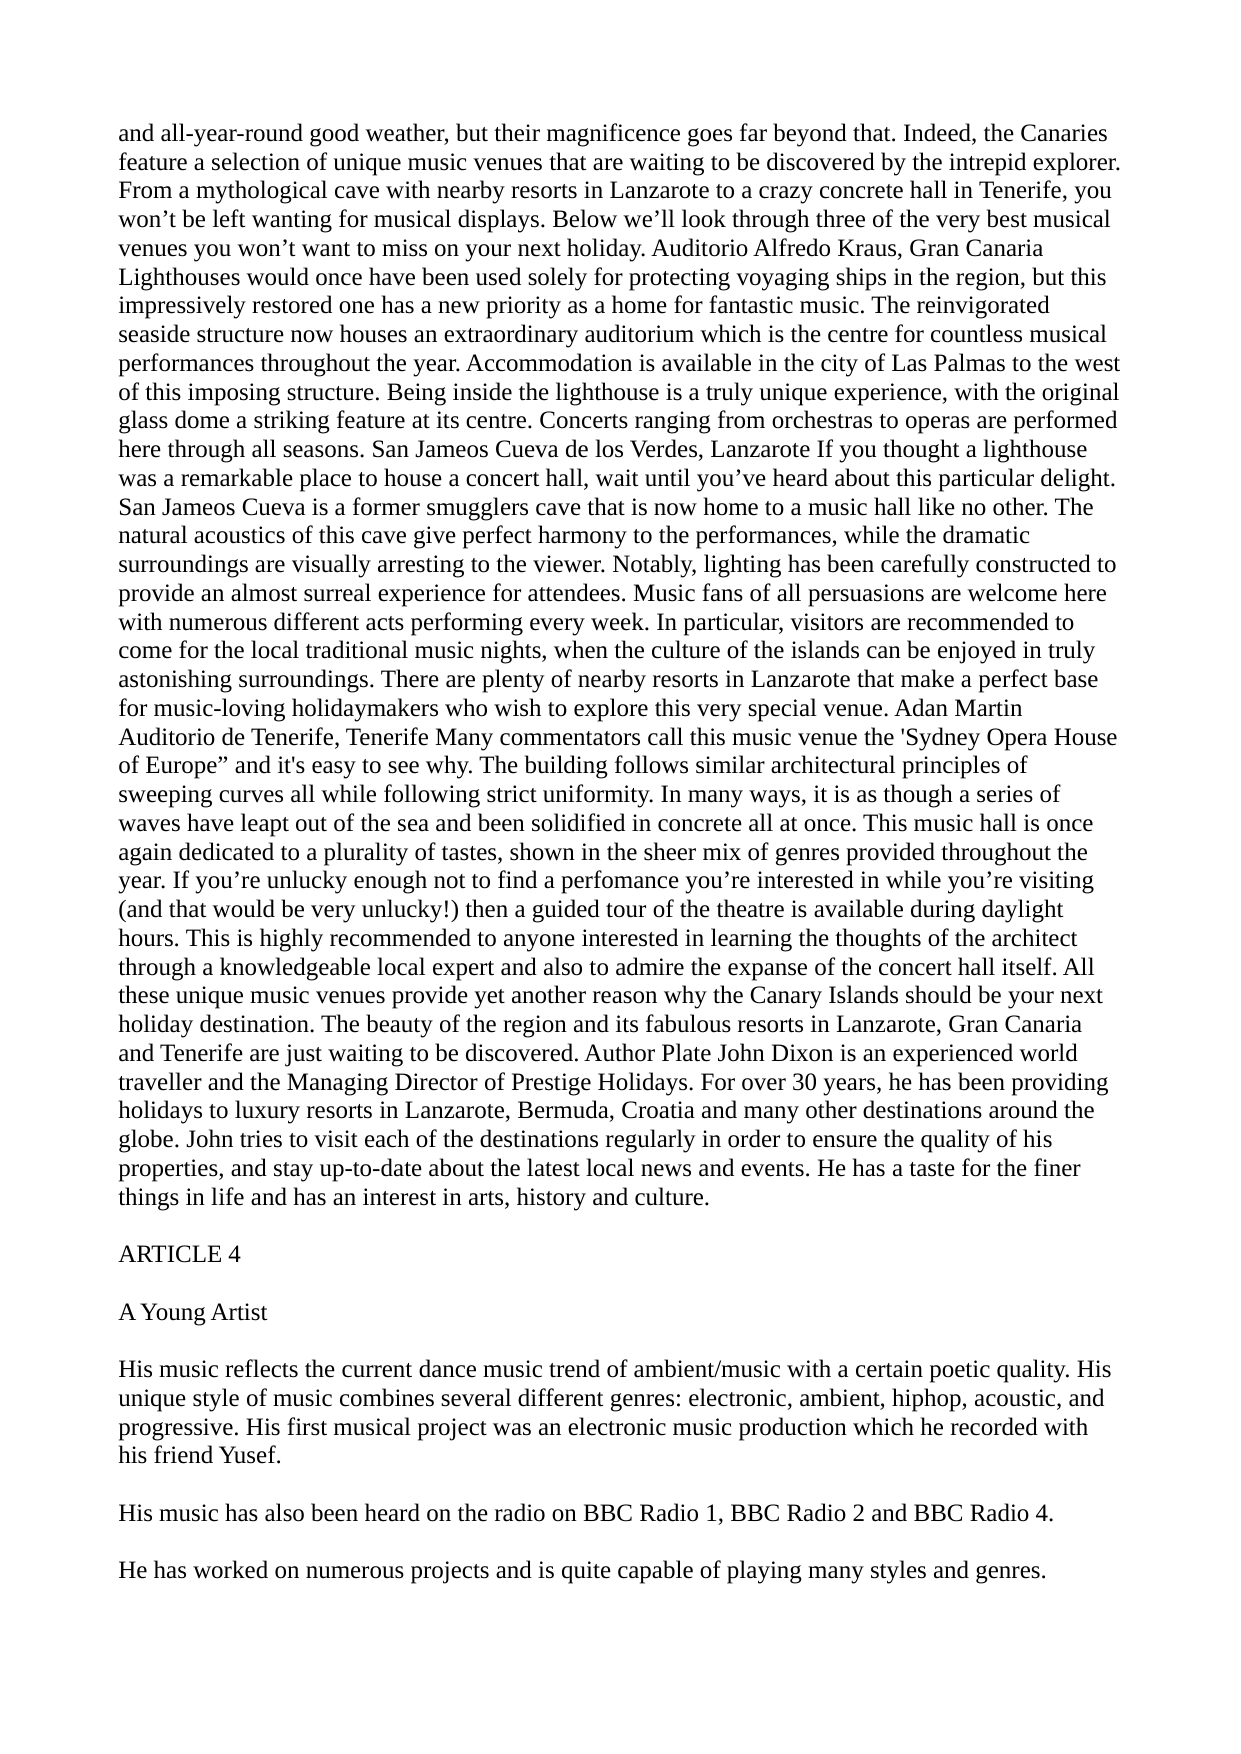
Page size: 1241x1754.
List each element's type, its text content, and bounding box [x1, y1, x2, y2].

text ARTICLE 4 [118, 1239, 1122, 1268]
text A Young Artist [118, 1297, 1122, 1326]
text His music reflects the current dance music trend of ambient/music with a certain poetic quality. His unique style of music combines several different genres: electronic, ambient, hiphop, acoustic, and progressive. His first musical project was an electronic music production which he recorded with his friend Yusef. [118, 1354, 1122, 1469]
text and all-year-round good weather, but their magnificence goes far beyond that. Indeed, the Canaries feature a selection of unique music venues that are waiting to be discovered by the intrepid explorer. From a mythological cave with nearby resorts in Lanzarote to a crazy concrete hall in Tenerife, you won’t be left wanting for musical displays. Below we’ll look through three of the very best musical venues you won’t want to miss on your next holiday. Auditorio Alfredo Kraus, Gran Canaria Lighthouses would once have been used solely for protecting voyaging ships in the region, but this impressively restored one has a new priority as a home for fantastic music. The reinvigorated seaside structure now houses an extraordinary auditorium which is the centre for countless musical performances throughout the year. Accommodation is available in the city of Las Palmas to the west of this imposing structure. Being inside the lighthouse is a truly unique experience, with the original glass dome a striking feature at its centre. Concerts ranging from orchestras to operas are performed here through all seasons. San Jameos Cueva de los Verdes, Lanzarote If you thought a lighthouse was a remarkable place to house a concert hall, wait until you’ve heard about this particular delight. San Jameos Cueva is a former smugglers cave that is now home to a music hall like no other. The natural acoustics of this cave give perfect harmony to the performances, while the dramatic surroundings are visually arresting to the viewer. Notably, lighting has been carefully constructed to provide an almost surreal experience for attendees. Music fans of all persuasions are welcome here with numerous different acts performing every week. In particular, visitors are recommended to come for the local traditional music nights, when the culture of the islands can be enjoyed in truly astonishing surroundings. There are plenty of nearby resorts in Lanzarote that make a perfect base for music-loving holidaymakers who wish to explore this very special venue. Adan Martin Auditorio de Tenerife, Tenerife Many commentators call this music venue the 'Sydney Opera House of Europe” and it's easy to see why. The building follows similar architectural principles of sweeping curves all while following strict uniformity. In many ways, it is as though a series of waves have leapt out of the sea and been solidified in concrete all at once. This music hall is once again dedicated to a plurality of tastes, shown in the sheer mix of genres provided throughout the year. If you’re unlucky enough not to find a perfomance you’re interested in while you’re visiting (and that would be very unlucky!) then a guided tour of the theatre is available during daylight hours. This is highly recommended to anyone interested in learning the thoughts of the architect through a knowledgeable local expert and also to admire the expanse of the concert hall itself. All these unique music venues provide yet another reason why the Canary Islands should be your next holiday destination. The beauty of the region and its fabulous resorts in Lanzarote, Gran Canaria and Tenerife are just waiting to be discovered. Author Plate John Dixon is an experienced world traveller and the Managing Director of Prestige Holidays. For over 30 years, he has been providing holidays to luxury resorts in Lanzarote, Bermuda, Croatia and many other destinations around the globe. John tries to visit each of the destinations regularly in order to ensure the quality of his properties, and stay up-to-date about the latest local news and events. He has a taste for the finer things in life and has an interest in arts, history and culture. [118, 118, 1122, 1211]
text He has worked on numerous projects and is quite capable of playing many styles and genres. [118, 1556, 1122, 1584]
text His music has also been heard on the radio on BBC Radio 1, BBC Radio 2 and BBC Radio 4. [118, 1498, 1122, 1527]
